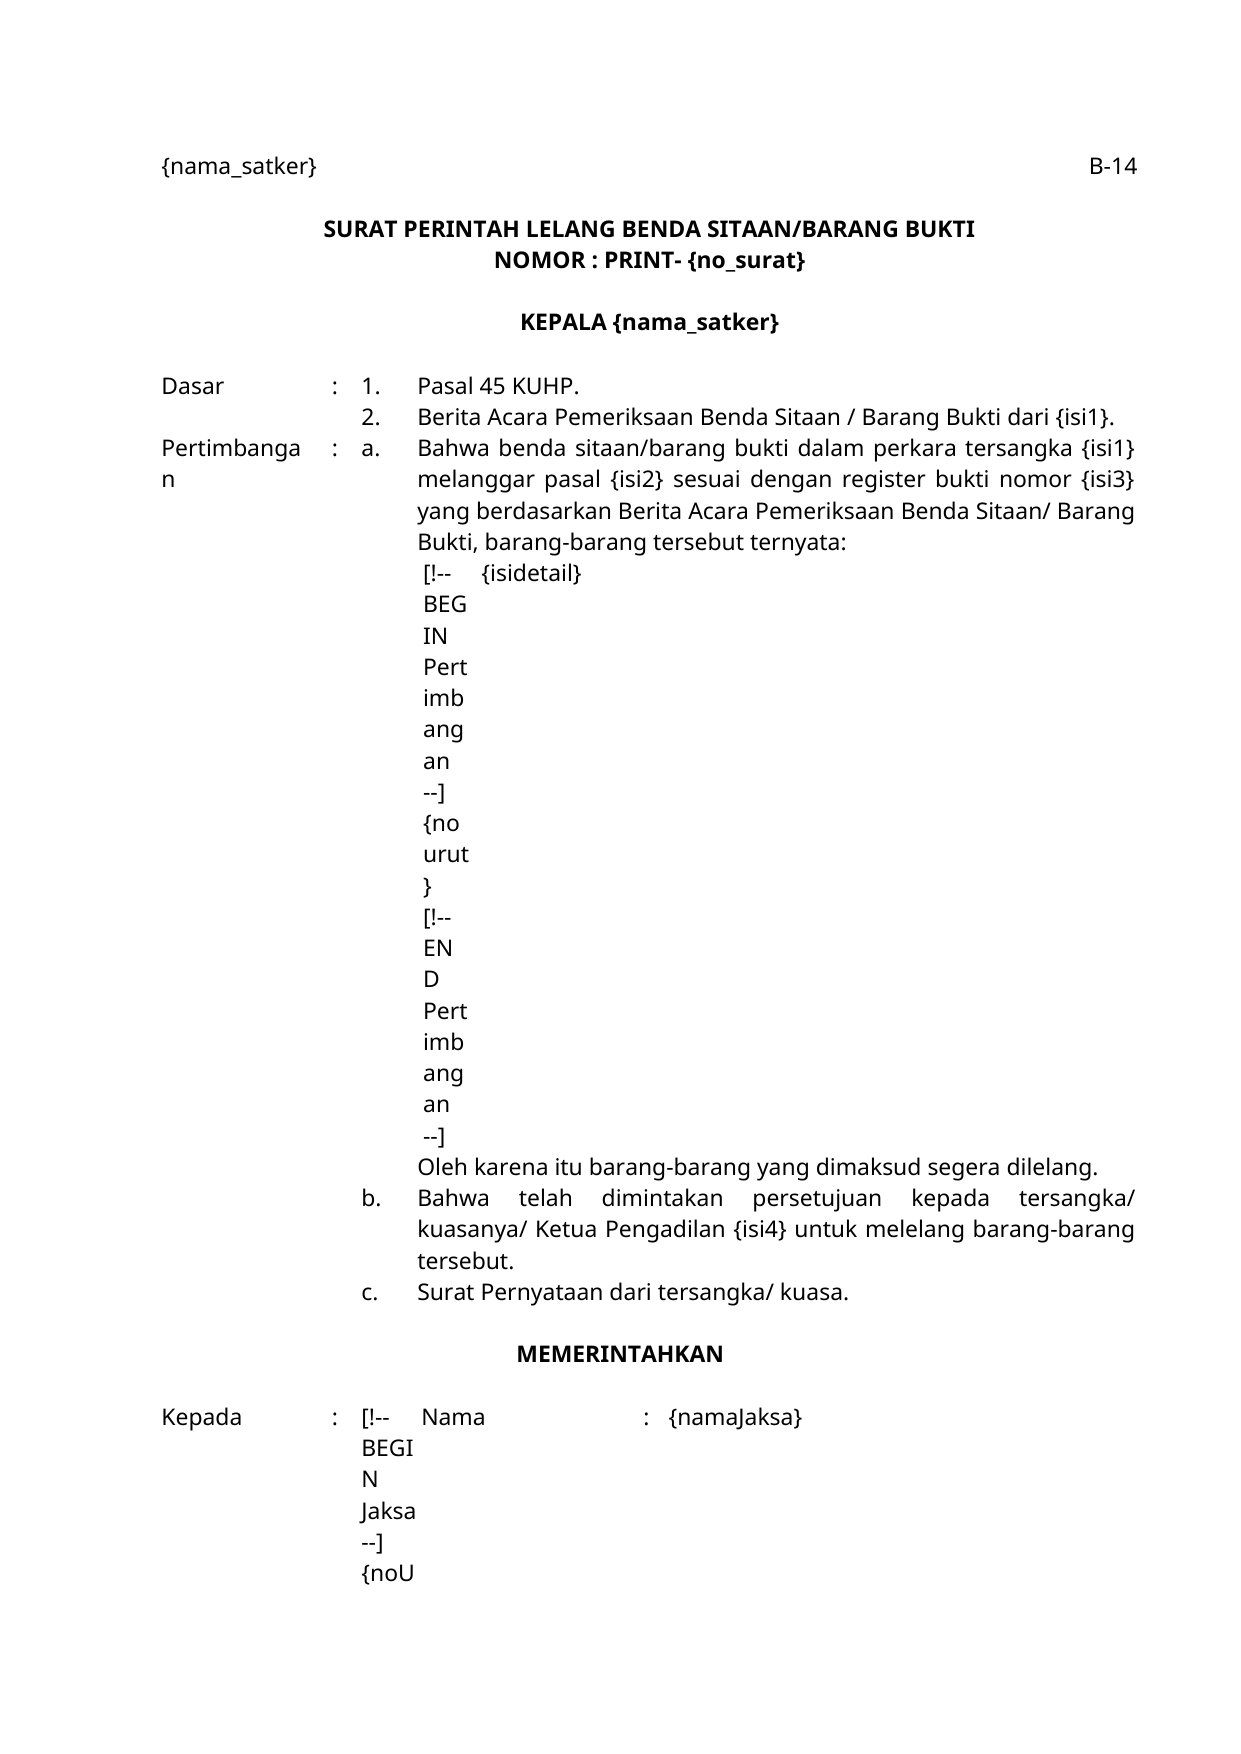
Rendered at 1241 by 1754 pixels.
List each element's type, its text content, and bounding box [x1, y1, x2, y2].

table_cell c. [350, 1276, 406, 1307]
table_header [350, 1401, 361, 1588]
table_header [!-- BEGIN Jaksa --]{noU [361, 1401, 421, 1588]
table_header Dasar [150, 370, 320, 432]
table_header {isidetail} [475, 557, 1136, 901]
table_header : [643, 1401, 668, 1588]
table_header Nama [421, 1401, 643, 1588]
table_cell [475, 901, 1136, 1151]
table_header Kepada [150, 1401, 320, 1588]
table_cell Oleh karena itu barang-barang yang dimaksud segera dilelang. [406, 557, 1147, 1182]
table_cell Surat Pernyataan dari tersangka/ kuasa. [406, 1276, 1147, 1307]
table_header 1. [350, 370, 406, 401]
table_header B-14 [649, 150, 1148, 181]
table_header : [320, 1401, 350, 1588]
table_cell SURAT PERINTAH LELANG BENDA SITAAN/BARANG BUKTI NOMOR : PRINT- {no_surat} KEPALA {nama_satker} [150, 181, 1148, 337]
table_header [1138, 1401, 1148, 1588]
table_header : [320, 432, 350, 1307]
table_header Pasal 45 KUHP. [406, 370, 1148, 401]
table_cell Bahwa telah dimintakan persetujuan kepada tersangka/ kuasanya/ Ketua Pengadilan {isi4} untuk melelang barang-barang tersebut. [406, 1182, 1147, 1276]
table_header : [320, 370, 350, 432]
table_header a. [350, 432, 406, 1182]
table_header Bahwa benda sitaan/barang bukti dalam perkara tersangka {isi1} melanggar pasal {isi2} sesuai dengan register bukti nomor {isi3} yang berdasarkan Berita Acara Pemeriksaan Benda Sitaan/ Barang Bukti, barang-barang tersebut ternyata: [406, 432, 1147, 557]
table_header {nama_satker} [150, 150, 649, 181]
text MEMERINTAHKAN [150, 1338, 1090, 1370]
table_cell 2. [350, 401, 406, 432]
table_cell [!-- END Pertimbangan --] [417, 901, 475, 1151]
table_cell Berita Acara Pemeriksaan Benda Sitaan / Barang Bukti dari {isi1}. [406, 401, 1148, 432]
table_header [!-- BEGIN Pertimbangan --]{nourut} [417, 557, 475, 901]
table_header {namaJaksa} [668, 1401, 1138, 1588]
table_header Pertimbangan [150, 432, 320, 1307]
table_cell b. [350, 1182, 406, 1276]
